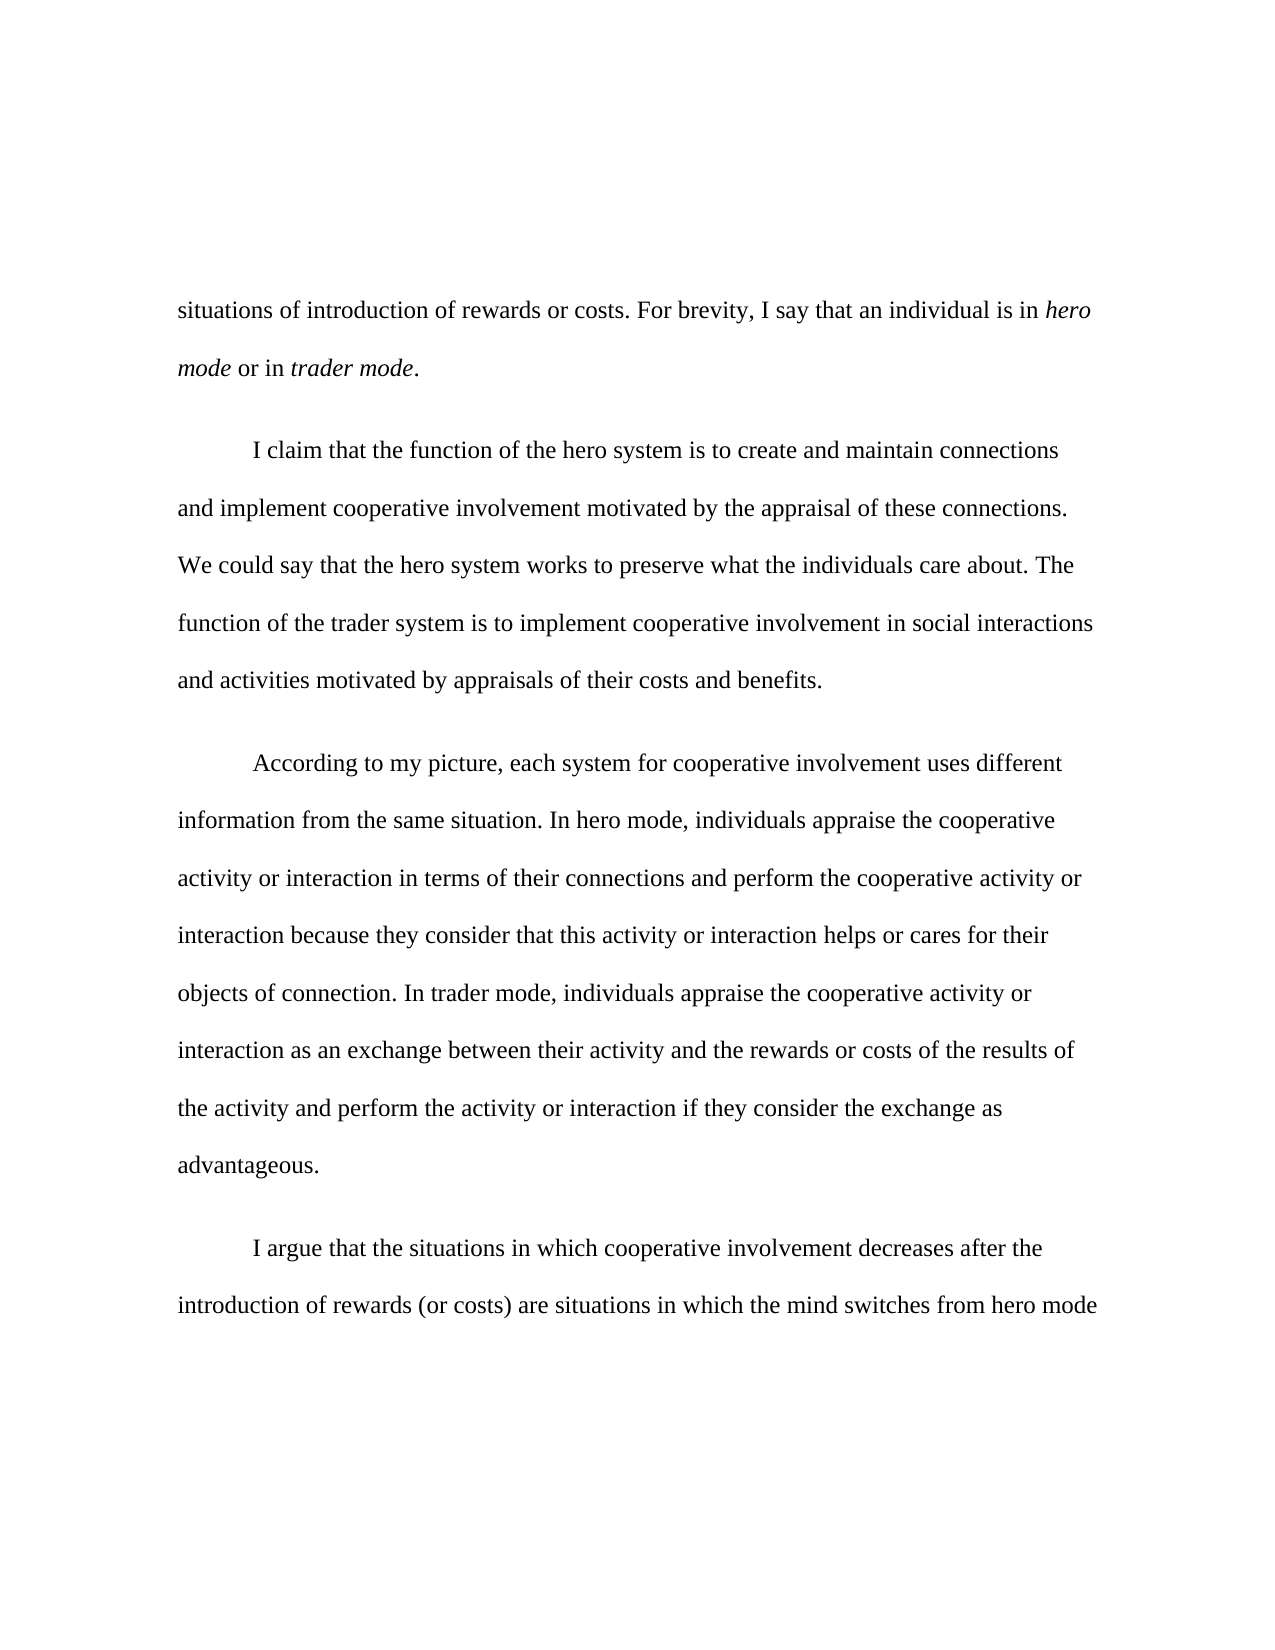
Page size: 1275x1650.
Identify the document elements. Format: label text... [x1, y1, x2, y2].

text I argue that the situations in which cooperative involvement decreases after the introduction of rewards (or costs) are situations in which the mind switches from hero mode [177, 1233, 1098, 1319]
text According to my picture, each system for cooperative involvement uses different information from the same situation. In hero mode, individuals appraise the cooperative activity or interaction in terms of their connections and perform the cooperative activity or interaction because they consider that this activity or interaction helps or cares for their objects of connection. In trader mode, individuals appraise the cooperative activity or interaction as an exchange between their activity and the rewards or costs of the results of the activity and perform the activity or interaction if they consider the exchange as advantageous. [177, 748, 1098, 1179]
text situations of introduction of rewards or costs. For brevity, I say that an individual is in hero mode or in trader mode. [177, 295, 1098, 382]
text I claim that the function of the hero system is to create and maintain connections and implement cooperative involvement motivated by the appraisal of these connections. We could say that the hero system works to preserve what the individuals care about. The function of the trader system is to implement cooperative involvement in social interactions and activities motivated by appraisals of their costs and benefits. [177, 435, 1098, 694]
